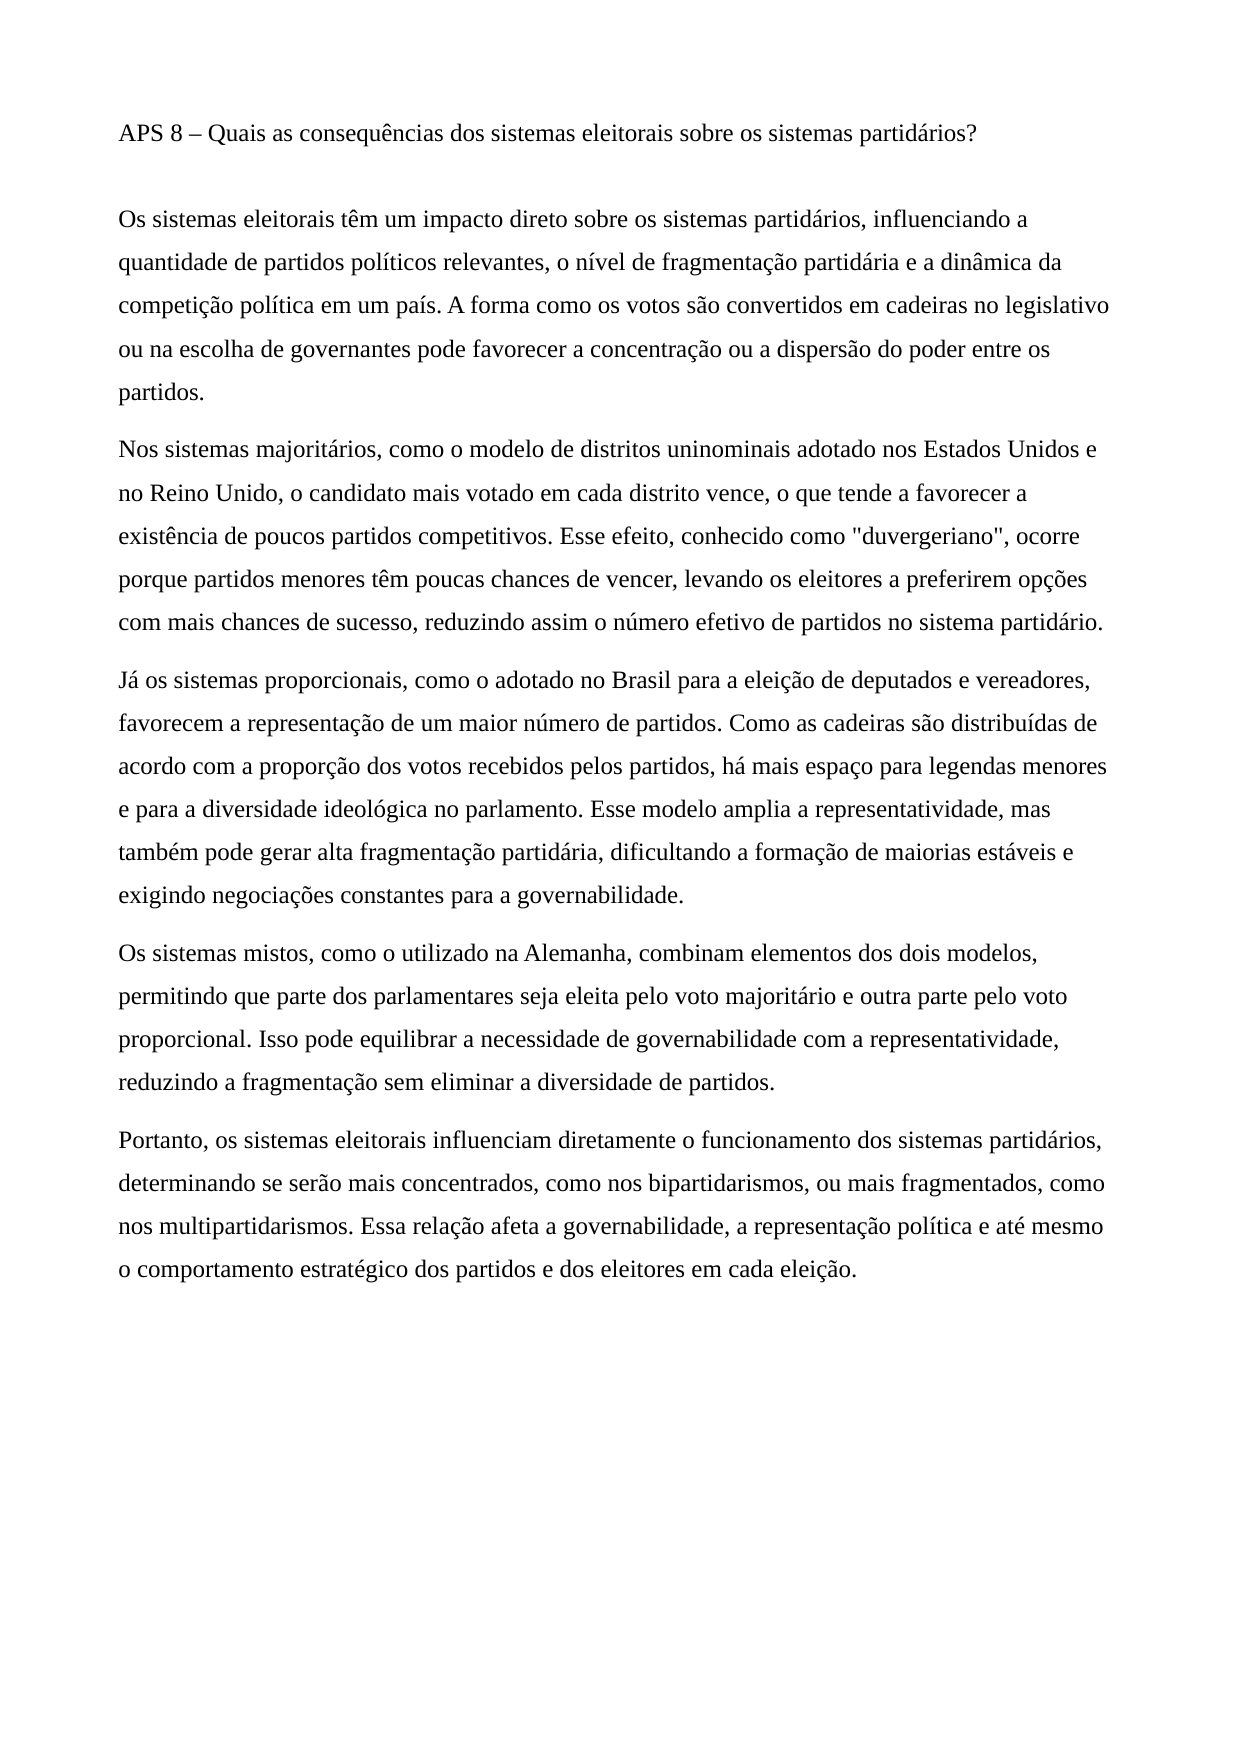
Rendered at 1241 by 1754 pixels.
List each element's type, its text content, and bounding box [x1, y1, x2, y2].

text Os sistemas mistos, como o utilizado na Alemanha, combinam elementos dos dois modelos, permitindo que parte dos parlamentares seja eleita pelo voto majoritário e outra parte pelo voto proporcional. Isso pode equilibrar a necessidade de governabilidade com a representatividade, reduzindo a fragmentação sem eliminar a diversidade de partidos. [118, 938, 1122, 1096]
text Portanto, os sistemas eleitorais influenciam diretamente o funcionamento dos sistemas partidários, determinando se serão mais concentrados, como nos bipartidarismos, ou mais fragmentados, como nos multipartidarismos. Essa relação afeta a governabilidade, a representação política e até mesmo o comportamento estratégico dos partidos e dos eleitores em cada eleição. [118, 1125, 1122, 1283]
text Os sistemas eleitorais têm um impacto direto sobre os sistemas partidários, influenciando a quantidade de partidos políticos relevantes, o nível de fragmentação partidária e a dinâmica da competição política em um país. A forma como os votos são convertidos em cadeiras no legislativo ou na escolha de governantes pode favorecer a concentração ou a dispersão do poder entre os partidos. [118, 204, 1122, 406]
text Já os sistemas proporcionais, como o adotado no Brasil para a eleição de deputados e vereadores, favorecem a representação de um maior número de partidos. Como as cadeiras são distribuídas de acordo com a proporção dos votos recebidos pelos partidos, há mais espaço para legendas menores e para a diversidade ideológica no parlamento. Esse modelo amplia a representatividade, mas também pode gerar alta fragmentação partidária, dificultando a formação de maiorias estáveis e exigindo negociações constantes para a governabilidade. [118, 665, 1122, 909]
text APS 8 – Quais as consequências dos sistemas eleitorais sobre os sistemas partidários? [118, 118, 1122, 147]
text Nos sistemas majoritários, como o modelo de distritos uninominais adotado nos Estados Unidos e no Reino Unido, o candidato mais votado em cada distrito vence, o que tende a favorecer a existência de poucos partidos competitivos. Esse efeito, conhecido como "duvergeriano", ocorre porque partidos menores têm poucas chances de vencer, levando os eleitores a preferirem opções com mais chances de sucesso, reduzindo assim o número efetivo de partidos no sistema partidário. [118, 434, 1122, 636]
